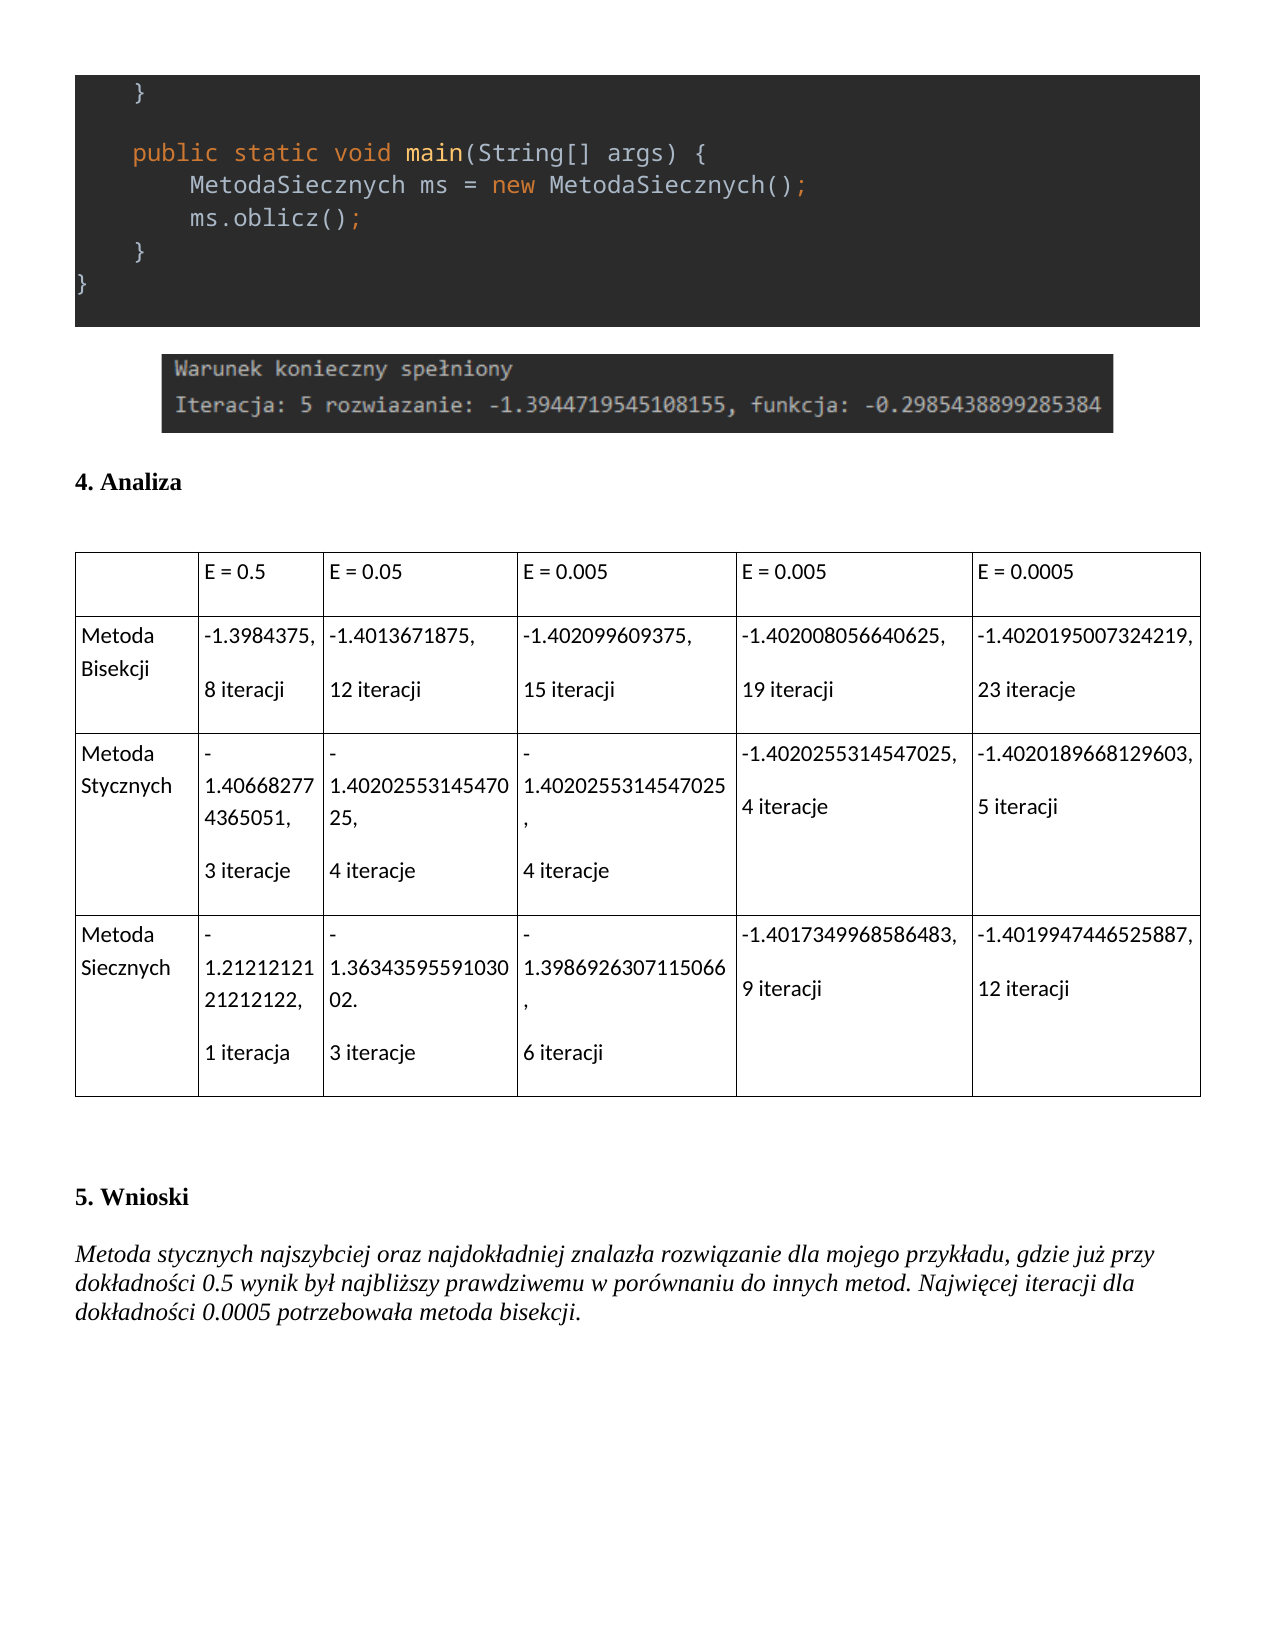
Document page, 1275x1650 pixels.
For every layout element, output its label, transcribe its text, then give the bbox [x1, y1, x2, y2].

table_cell -1.4020189668129603, 5 iteracji [973, 734, 1200, 915]
text 4. Analiza [75, 467, 1200, 496]
table_cell Metoda Stycznych [76, 734, 198, 915]
table_header E = 0.005 [737, 553, 972, 616]
table_cell -1.406682774365051, 3 iteracje [199, 734, 323, 915]
table_header E = 0.005 [518, 553, 736, 616]
table_cell -1.402008056640625, 19 iteracji [737, 617, 972, 733]
table_cell -1.4013671875, 12 iteracji [324, 617, 517, 733]
table_cell -1.3634359559103002. 3 iteracje [324, 916, 517, 1096]
table_cell -1.4019947446525887, 12 iteracji [973, 916, 1200, 1096]
picture [161, 354, 1114, 433]
table_cell -1.4020255314547025, 4 iteracje [737, 734, 972, 915]
table_cell Metoda Bisekcji [76, 617, 198, 733]
table_cell -1.4020255314547025, 4 iteracje [324, 734, 517, 915]
text Metoda stycznych najszybciej oraz najdokładniej znalazła rozwiązanie dla mojego przykładu, gdzie już przy dokładności 0.5 wynik był najbliższy prawdziwemu w porównaniu do innych metod. Najwięcej iteracji dla dokładności 0.0005 potrzebowała metoda bisekcji. [75, 1239, 1200, 1326]
table_cell -1.4020255314547025, 4 iteracje [518, 734, 736, 915]
table_header [76, 553, 198, 616]
table_header E = 0.5 [199, 553, 323, 616]
table_header E = 0.0005 [973, 553, 1200, 616]
table_cell -1.402099609375, 15 iteracji [518, 617, 736, 733]
table_cell -1.4017349968586483, 9 iteracji [737, 916, 972, 1096]
table_cell -1.2121212121212122, 1 iteracja [199, 916, 323, 1096]
table_cell -1.3984375, 8 iteracji [199, 617, 323, 733]
table_cell Metoda Siecznych [76, 916, 198, 1096]
text } public static void main(String[] args) { MetodaSiecznych ms = new MetodaSiecznych(); ms.oblicz(); } } [75, 75, 1200, 327]
table_cell -1.4020195007324219, 23 iteracje [973, 617, 1200, 733]
text 5. Wnioski [75, 1182, 1200, 1211]
table_cell -1.3986926307115066, 6 iteracji [518, 916, 736, 1096]
table_header E = 0.05 [324, 553, 517, 616]
